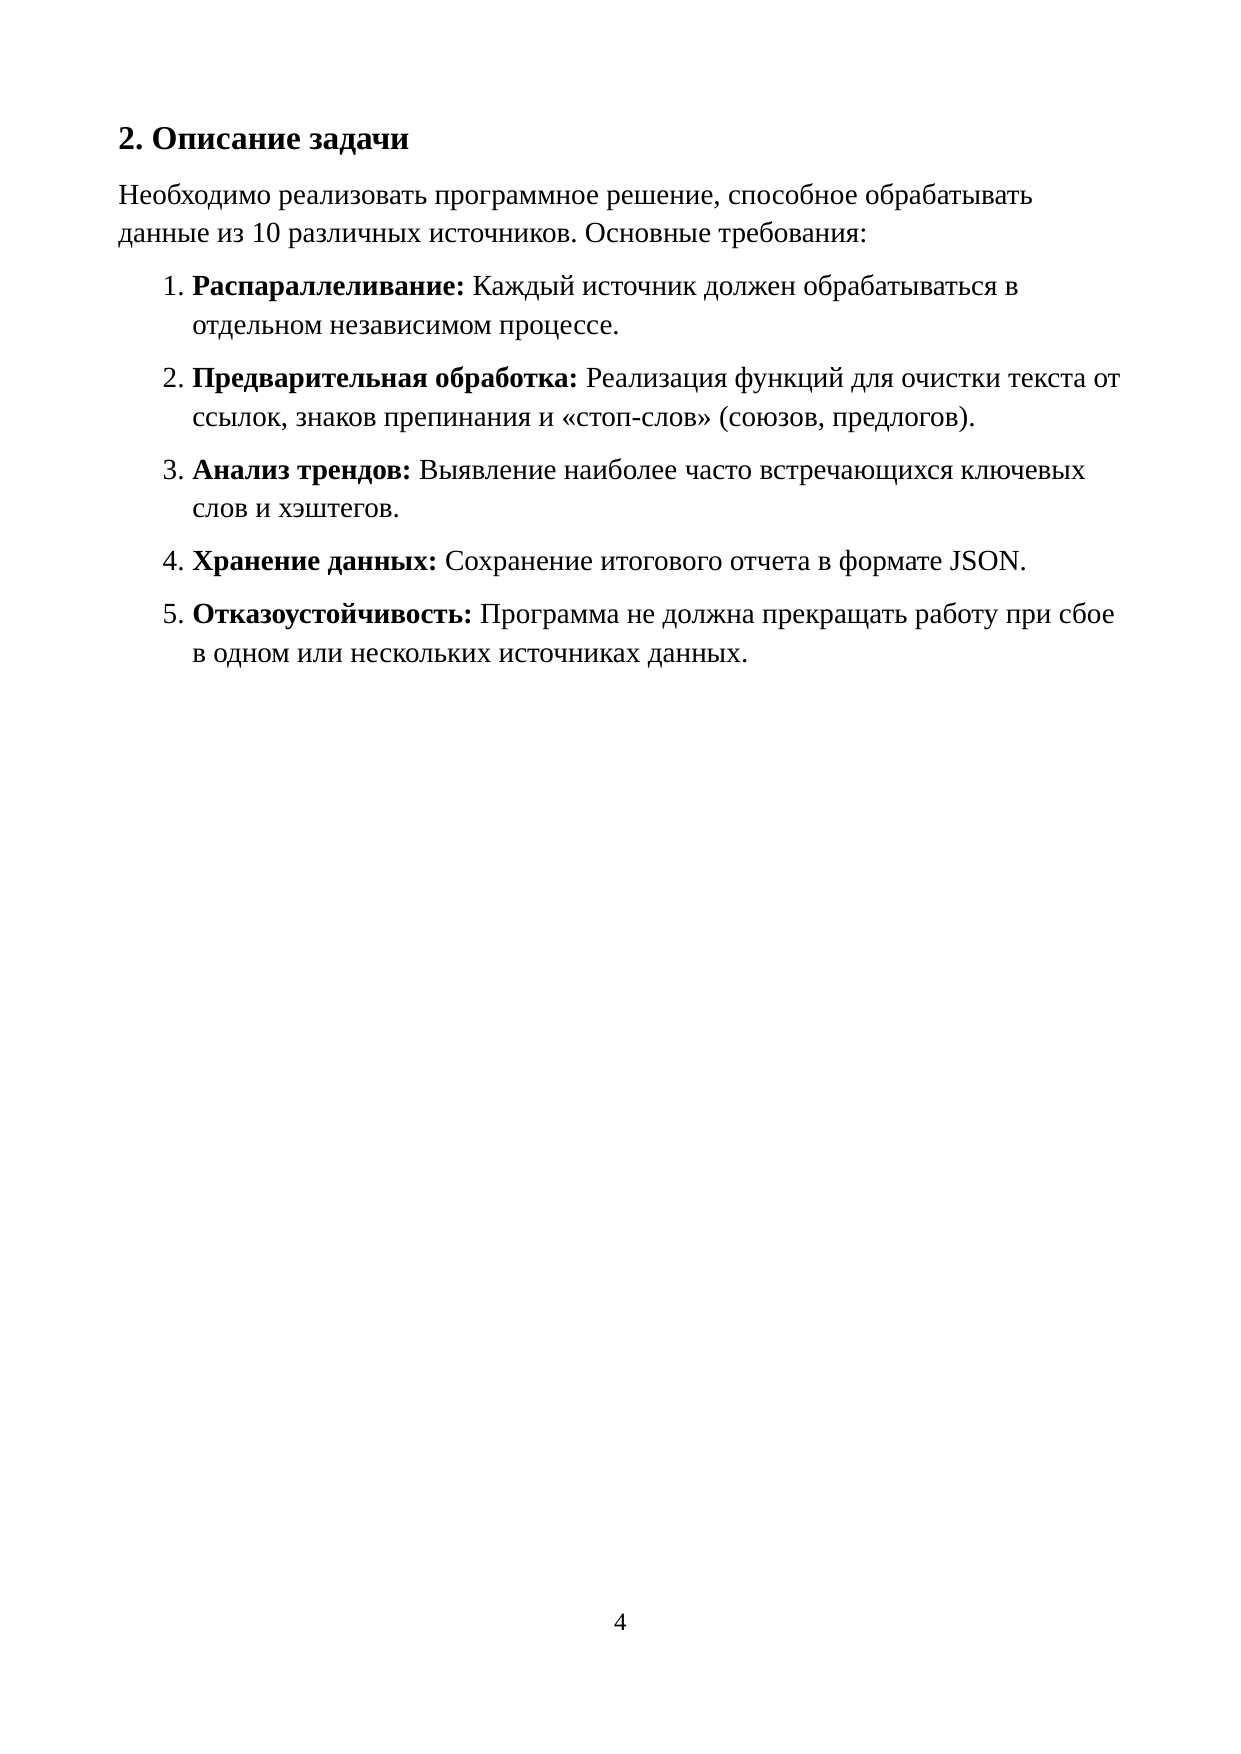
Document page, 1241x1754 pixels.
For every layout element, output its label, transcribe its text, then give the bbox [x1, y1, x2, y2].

list Предварительная обработка: Реализация функций для очистки текста от ссылок, знаков препинания и «стоп-слов» (союзов, предлогов). [162, 360, 1122, 432]
text Необходимо реализовать программное решение, способное обрабатывать данные из 10 различных источников. Основные требования: [118, 177, 1122, 249]
list Хранение данных: Сохранение итогового отчета в формате JSON. [162, 543, 1122, 577]
list Анализ трендов: Выявление наиболее часто встречающихся ключевых слов и хэштегов. [162, 452, 1122, 524]
subtitle 2. Описание задачи [118, 118, 1122, 156]
list Отказоустойчивость: Программа не должна прекращать работу при сбое в одном или нескольких источниках данных. [162, 597, 1122, 669]
list Распараллеливание: Каждый источник должен обрабатываться в отдельном независимом процессе. [162, 268, 1122, 341]
